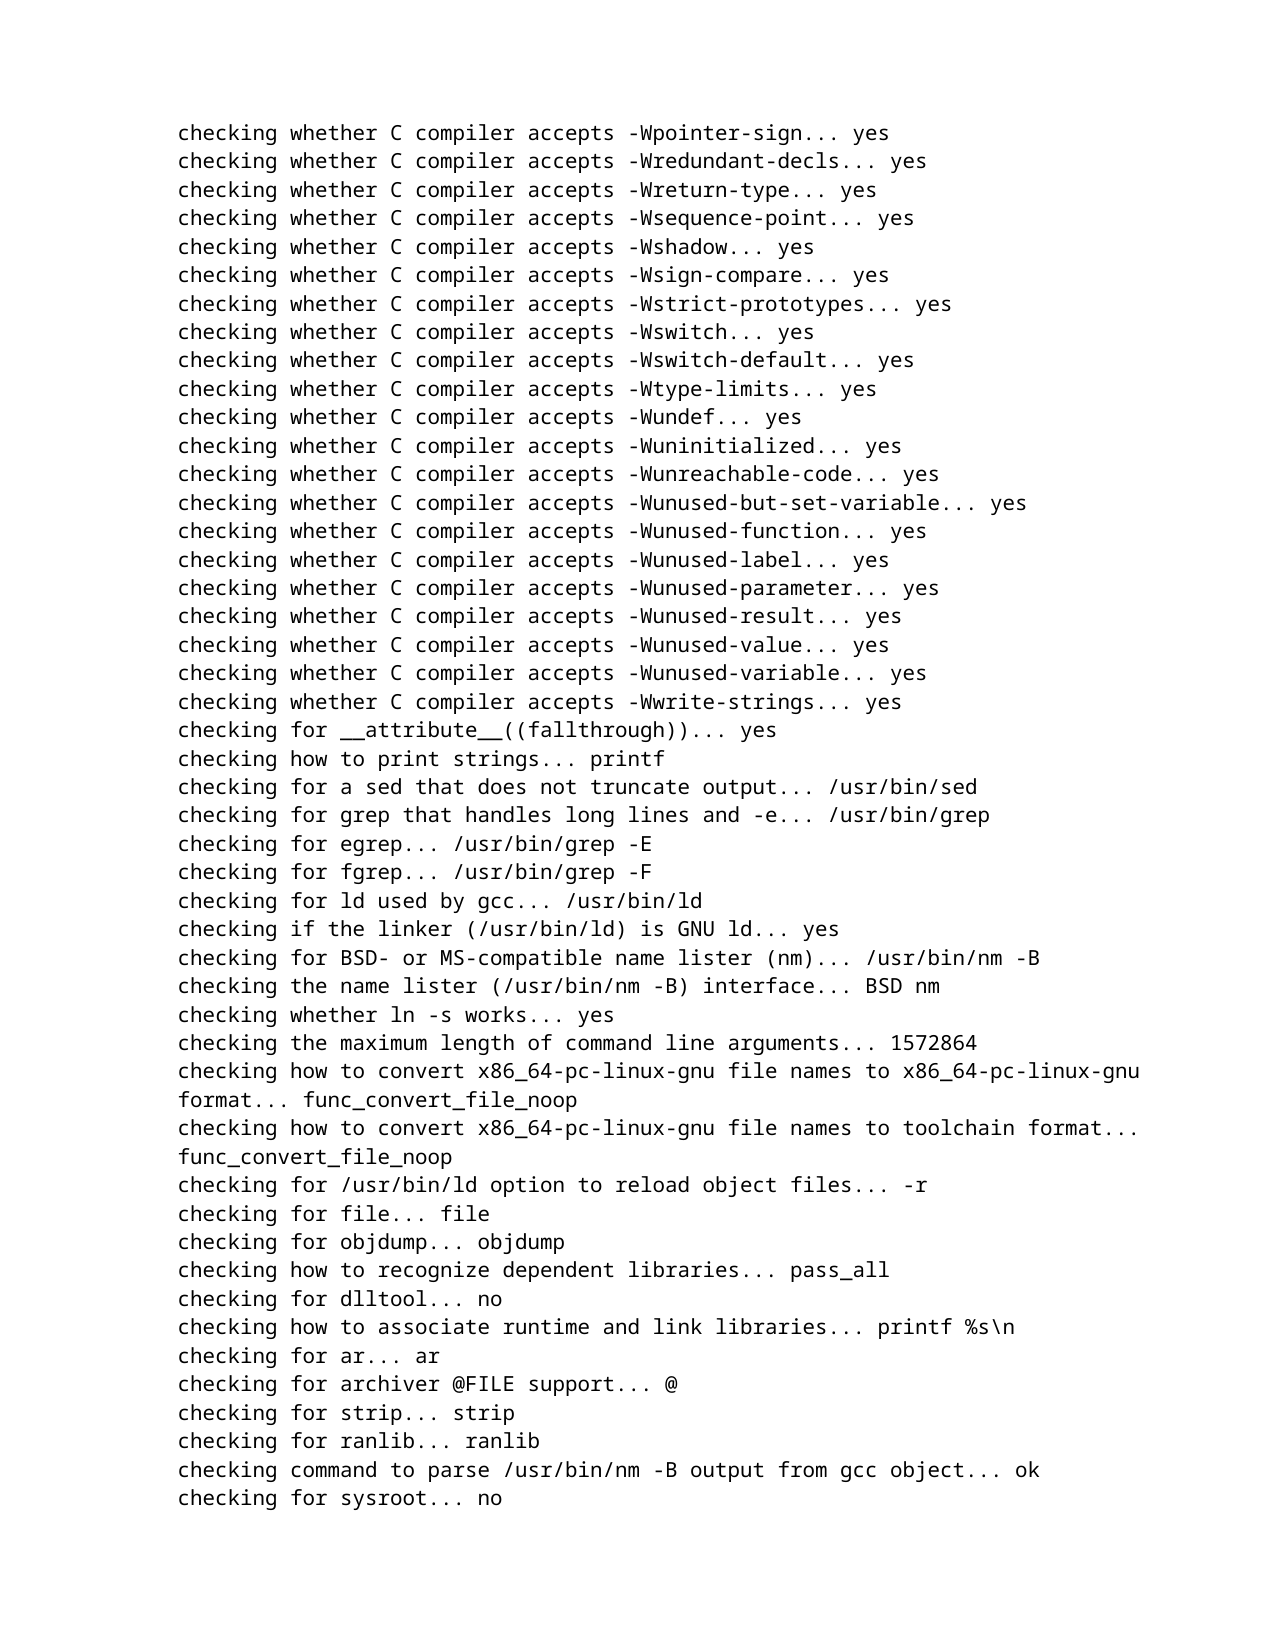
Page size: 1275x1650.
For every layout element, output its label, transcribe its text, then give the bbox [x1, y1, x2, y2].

text checking whether C compiler accepts -Wunused-value... yes [177, 630, 1186, 658]
text checking for ld used by gcc... /usr/bin/ld [177, 886, 1186, 914]
text checking whether C compiler accepts -Wstrict-prototypes... yes [177, 289, 1186, 317]
text checking for ranlib... ranlib [177, 1426, 1186, 1455]
text checking whether C compiler accepts -Wunused-but-set-variable... yes [177, 488, 1186, 516]
text checking for archiver @FILE support... @ [177, 1369, 1186, 1398]
text checking whether C compiler accepts -Wuninitialized... yes [177, 431, 1186, 459]
text checking for strip... strip [177, 1398, 1186, 1426]
text checking for BSD- or MS-compatible name lister (nm)... /usr/bin/nm -B [177, 943, 1186, 971]
text checking for sysroot... no [177, 1483, 1186, 1512]
text checking whether ln -s works... yes [177, 1000, 1186, 1028]
text checking for egrep... /usr/bin/grep -E [177, 829, 1186, 857]
text checking whether C compiler accepts -Wundef... yes [177, 402, 1186, 431]
text checking for ar... ar [177, 1341, 1186, 1369]
text checking how to convert x86_64-pc-linux-gnu file names to toolchain format... func_convert_file_noop [177, 1113, 1186, 1170]
text checking the maximum length of command line arguments... 1572864 [177, 1028, 1186, 1057]
text checking the name lister (/usr/bin/nm -B) interface... BSD nm [177, 971, 1186, 1000]
text checking for /usr/bin/ld option to reload object files... -r [177, 1170, 1186, 1199]
text checking how to recognize dependent libraries... pass_all [177, 1256, 1186, 1284]
text checking how to convert x86_64-pc-linux-gnu file names to x86_64-pc-linux-gnu format... func_convert_file_noop [177, 1057, 1186, 1113]
text checking how to associate runtime and link libraries... printf %s\n [177, 1312, 1186, 1341]
text checking whether C compiler accepts -Wreturn-type... yes [177, 175, 1186, 203]
text checking whether C compiler accepts -Wshadow... yes [177, 232, 1186, 260]
text checking whether C compiler accepts -Wtype-limits... yes [177, 374, 1186, 402]
text checking whether C compiler accepts -Wunused-result... yes [177, 602, 1186, 630]
text checking whether C compiler accepts -Wunused-variable... yes [177, 658, 1186, 687]
text checking whether C compiler accepts -Wswitch... yes [177, 317, 1186, 346]
text checking for file... file [177, 1199, 1186, 1227]
text checking whether C compiler accepts -Wwrite-strings... yes [177, 687, 1186, 715]
text checking whether C compiler accepts -Wsequence-point... yes [177, 203, 1186, 232]
text checking for a sed that does not truncate output... /usr/bin/sed [177, 772, 1186, 801]
text checking whether C compiler accepts -Wredundant-decls... yes [177, 147, 1186, 175]
text checking whether C compiler accepts -Wunused-label... yes [177, 545, 1186, 573]
text checking for __attribute__((fallthrough))... yes [177, 715, 1186, 744]
text checking if the linker (/usr/bin/ld) is GNU ld... yes [177, 914, 1186, 943]
text checking for grep that handles long lines and -e... /usr/bin/grep [177, 801, 1186, 829]
text checking whether C compiler accepts -Wpointer-sign... yes [177, 118, 1186, 147]
text checking how to print strings... printf [177, 744, 1186, 772]
text checking for fgrep... /usr/bin/grep -F [177, 857, 1186, 886]
text checking whether C compiler accepts -Wsign-compare... yes [177, 260, 1186, 289]
text checking whether C compiler accepts -Wunused-function... yes [177, 516, 1186, 545]
text checking whether C compiler accepts -Wswitch-default... yes [177, 346, 1186, 374]
text checking whether C compiler accepts -Wunused-parameter... yes [177, 573, 1186, 602]
text checking whether C compiler accepts -Wunreachable-code... yes [177, 459, 1186, 488]
text checking command to parse /usr/bin/nm -B output from gcc object... ok [177, 1455, 1186, 1483]
text checking for objdump... objdump [177, 1227, 1186, 1256]
text checking for dlltool... no [177, 1284, 1186, 1312]
